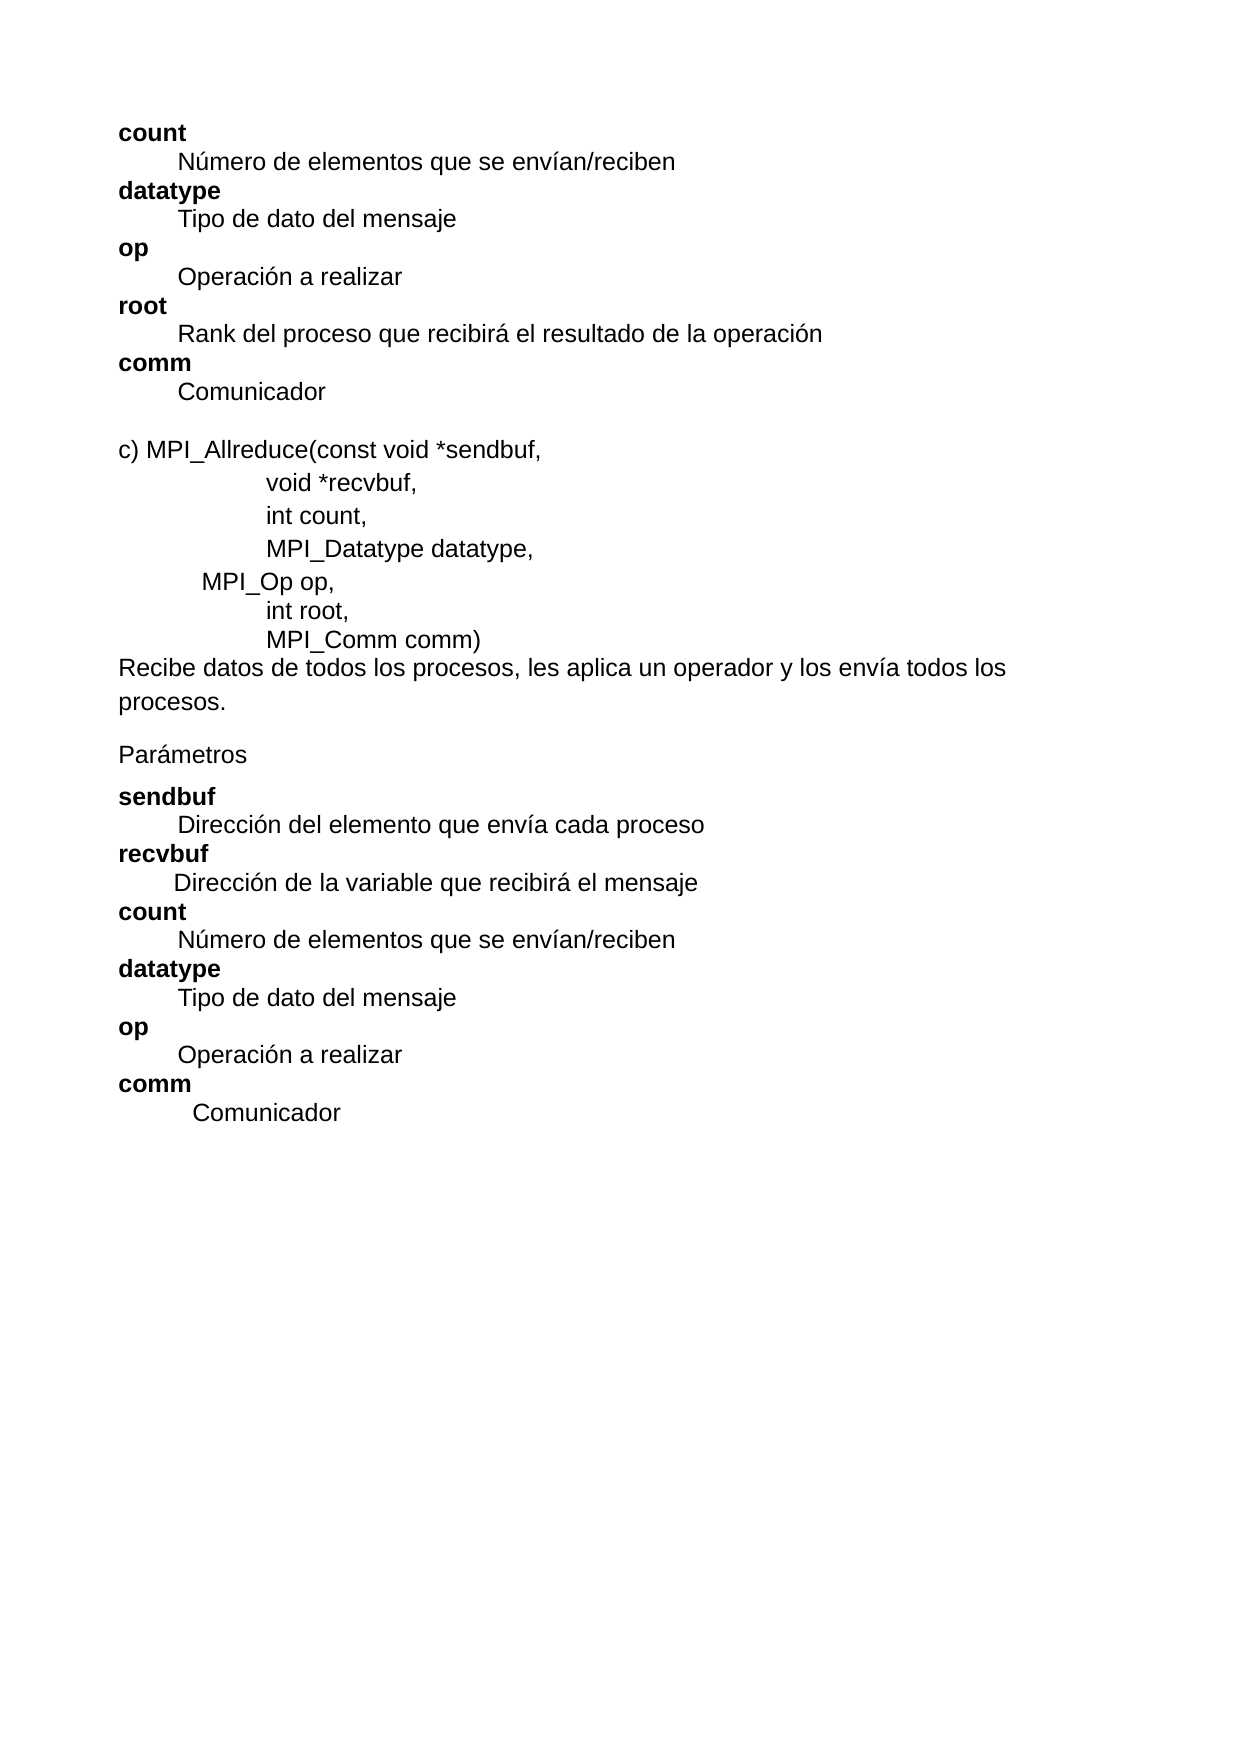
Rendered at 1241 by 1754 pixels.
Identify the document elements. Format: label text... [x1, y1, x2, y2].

subtitle Parámetros [118, 740, 1122, 769]
subtitle comm [118, 1069, 1122, 1098]
subtitle op [118, 1012, 1122, 1040]
list Número de elementos que se envían/reciben [177, 147, 1122, 176]
subtitle datatype [118, 176, 1122, 204]
text MPI_Datatype datatype, [118, 534, 1122, 563]
subtitle comm [118, 348, 1122, 377]
subtitle op [118, 233, 1122, 262]
text c) MPI_Allreduce(const void *sendbuf, [118, 435, 1122, 464]
list Número de elementos que se envían/reciben [177, 925, 1122, 954]
text void *recvbuf, [118, 468, 1122, 497]
list Dirección del elemento que envía cada proceso [177, 810, 1122, 839]
list Dirección de la variable que recibirá el mensaje [118, 868, 1122, 897]
list Tipo de dato del mensaje [177, 204, 1122, 233]
list Rank del proceso que recibirá el resultado de la operación [177, 319, 1122, 348]
list Operación a realizar [177, 1040, 1122, 1069]
text int root, [118, 596, 1122, 625]
subtitle datatype [118, 954, 1122, 983]
subtitle sendbuf [118, 782, 1122, 810]
list Operación a realizar [177, 262, 1122, 291]
subtitle count [118, 118, 1122, 147]
list Comunicador [177, 377, 1122, 406]
text MPI_Op op, [118, 567, 1122, 596]
subtitle recvbuf [118, 839, 1122, 868]
list Comunicador [118, 1098, 1122, 1127]
text MPI_Comm comm) [118, 625, 1122, 653]
text int count, [118, 501, 1122, 530]
subtitle count [118, 897, 1122, 925]
text Recibe datos de todos los procesos, les aplica un operador y los envía todos los procesos. [118, 653, 1122, 715]
list Tipo de dato del mensaje [177, 983, 1122, 1012]
subtitle root [118, 291, 1122, 319]
